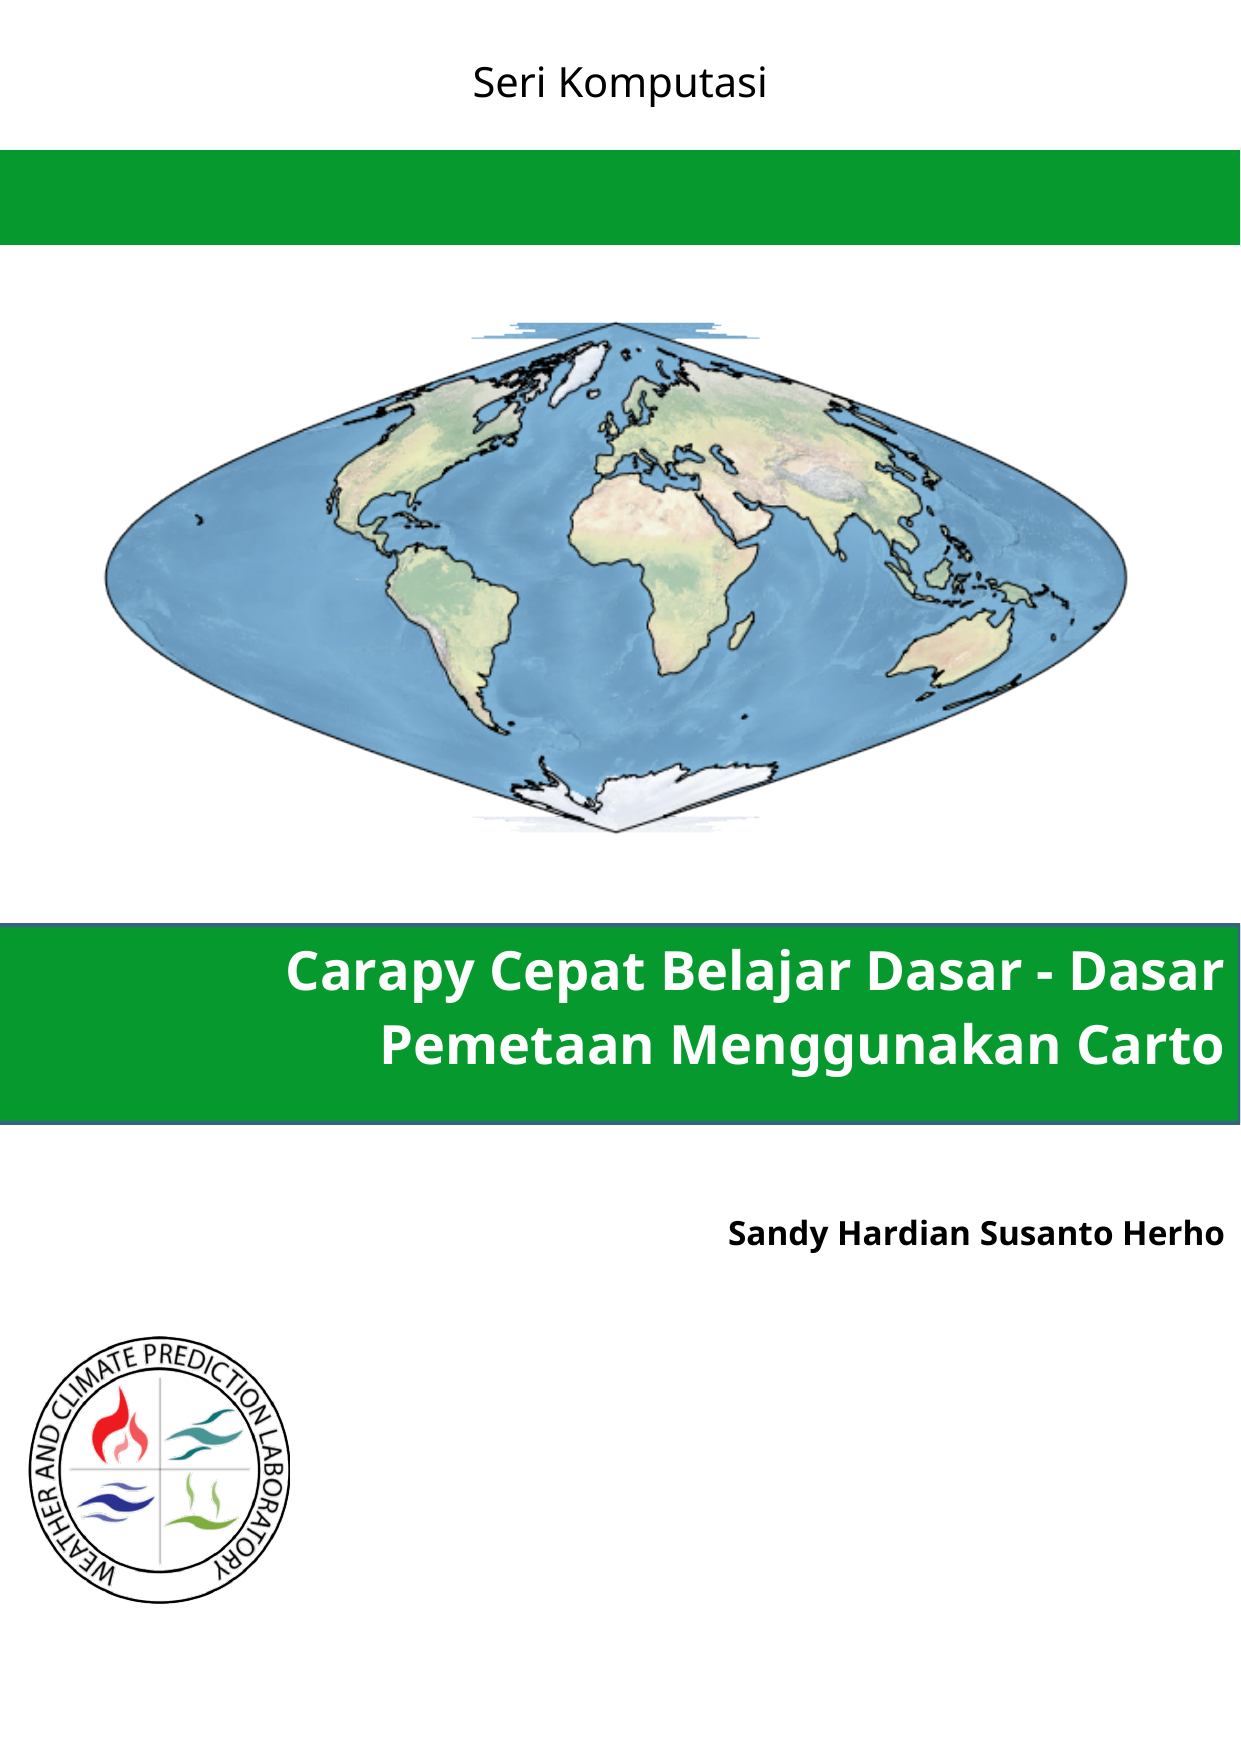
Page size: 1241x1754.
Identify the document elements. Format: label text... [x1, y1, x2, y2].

picture [93, 312, 1139, 846]
text Carapy Cepat Belajar Dasar - Dasar Pemetaan Menggunakan Carto [0, 932, 1225, 1080]
picture [28, 1336, 290, 1604]
text Seri Komputasi [0, 53, 1240, 110]
text Sandy Hardian Susanto Herho [578, 1210, 1225, 1255]
